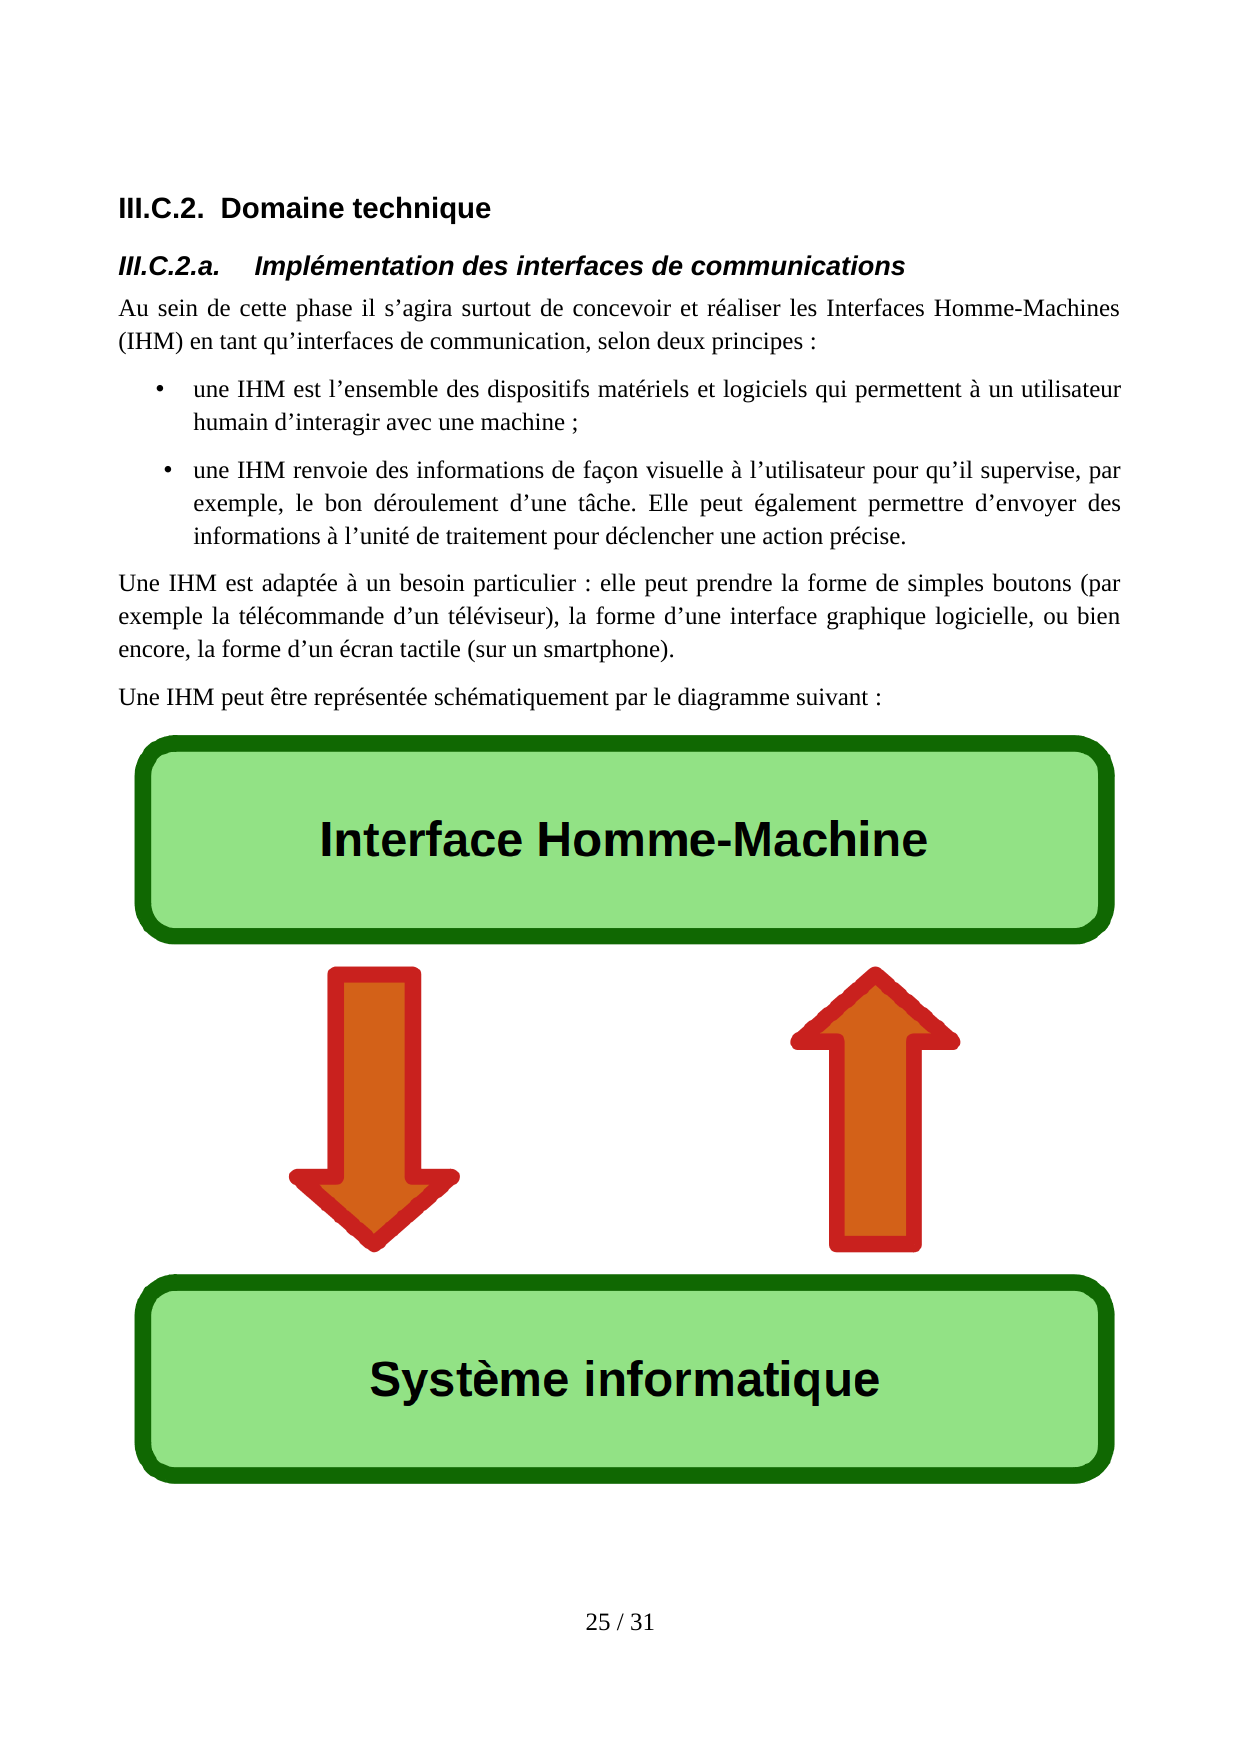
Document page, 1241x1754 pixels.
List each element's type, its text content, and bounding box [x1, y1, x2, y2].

list une IHM renvoie des informations de façon visuelle à l’utilisateur pour qu’il supervise, par exemple, le bon déroulement d’une tâche. Elle peut également permettre d’envoyer des informations à l’unité de traitement pour déclencher une action précise. [164, 455, 1122, 549]
text Une IHM peut être représentée schématiquement par le diagramme suivant : [118, 682, 1122, 711]
text Au sein de cette phase il s’agira surtout de concevoir et réaliser les Interfaces Homme-Machines (IHM) en tant qu’interfaces de communication, selon deux principes : [118, 293, 1122, 355]
subtitle Implémentation des interfaces de communications [118, 250, 1122, 281]
list une IHM est l’ensemble des dispositifs matériels et logiciels qui permettent à un utilisateur humain d’interagir avec une machine ; [156, 374, 1122, 436]
picture [118, 729, 1123, 1489]
subtitle Domaine technique [118, 191, 1122, 225]
text Une IHM est adaptée à un besoin particulier : elle peut prendre la forme de simples boutons (par exemple la télécommande d’un téléviseur), la forme d’une interface graphique logicielle, ou bien encore, la forme d’un écran tactile (sur un smartphone). [118, 568, 1122, 663]
